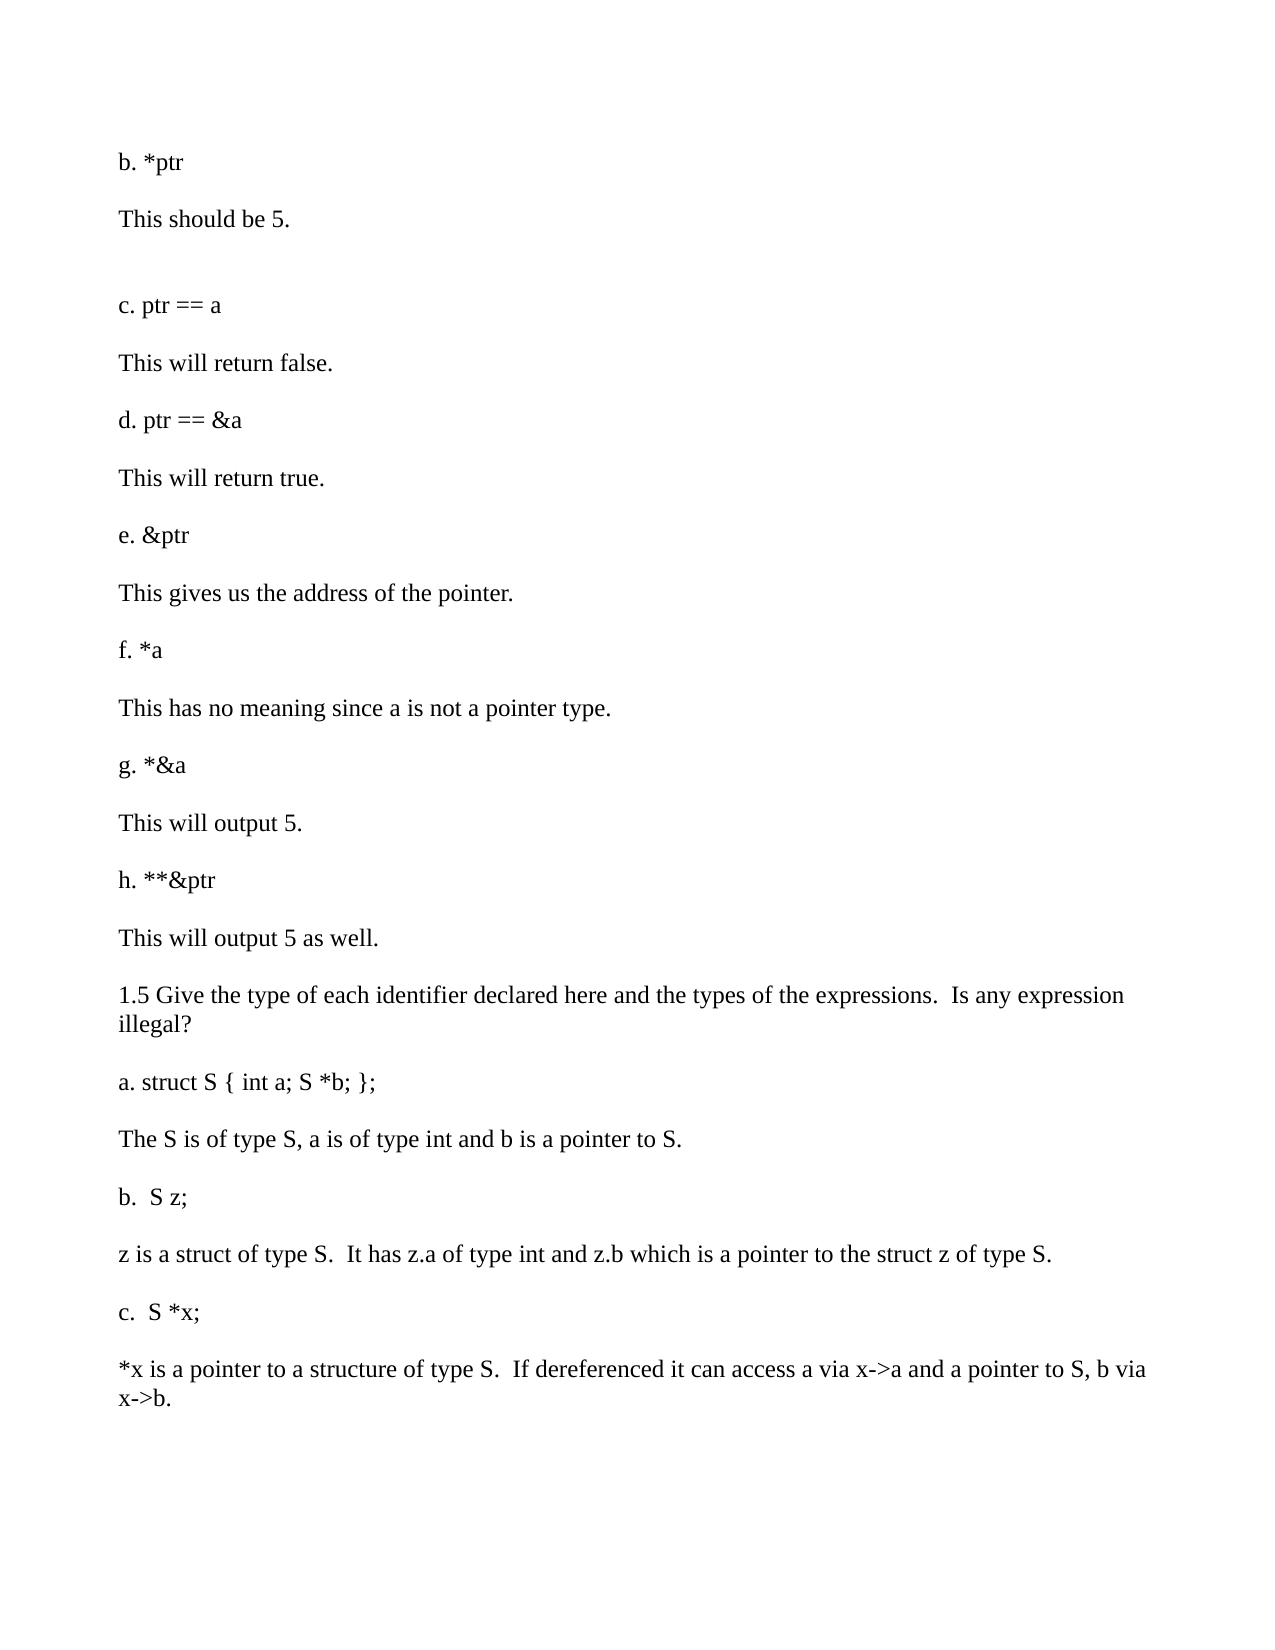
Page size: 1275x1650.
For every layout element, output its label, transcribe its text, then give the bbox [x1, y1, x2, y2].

text This will return false. [118, 348, 1157, 377]
text a. struct S { int a; S *b; }; [118, 1067, 1157, 1096]
text This has no meaning since a is not a pointer type. [118, 693, 1157, 722]
text This should be 5. [118, 204, 1157, 233]
text This will return true. [118, 463, 1157, 492]
text This will output 5. [118, 808, 1157, 837]
text b. *ptr [118, 147, 1157, 176]
text g. *&a [118, 751, 1157, 779]
text d. ptr == &a [118, 406, 1157, 434]
text c. ptr == a [118, 291, 1157, 319]
text b. S z; [118, 1182, 1157, 1211]
text f. *a [118, 636, 1157, 664]
text This gives us the address of the pointer. [118, 578, 1157, 607]
text This will output 5 as well. [118, 923, 1157, 952]
text e. &ptr [118, 521, 1157, 549]
text z is a struct of type S. It has z.a of type int and z.b which is a pointer to the struct z of type S. [118, 1239, 1157, 1268]
text The S is of type S, a is of type int and b is a pointer to S. [118, 1124, 1157, 1153]
text h. **&ptr [118, 866, 1157, 894]
text 1.5 Give the type of each identifier declared here and the types of the expressions. Is any expression illegal? [118, 981, 1157, 1038]
text c. S *x; [118, 1297, 1157, 1326]
text *x is a pointer to a structure of type S. If dereferenced it can access a via x->a and a pointer to S, b via x->b. [118, 1354, 1157, 1412]
